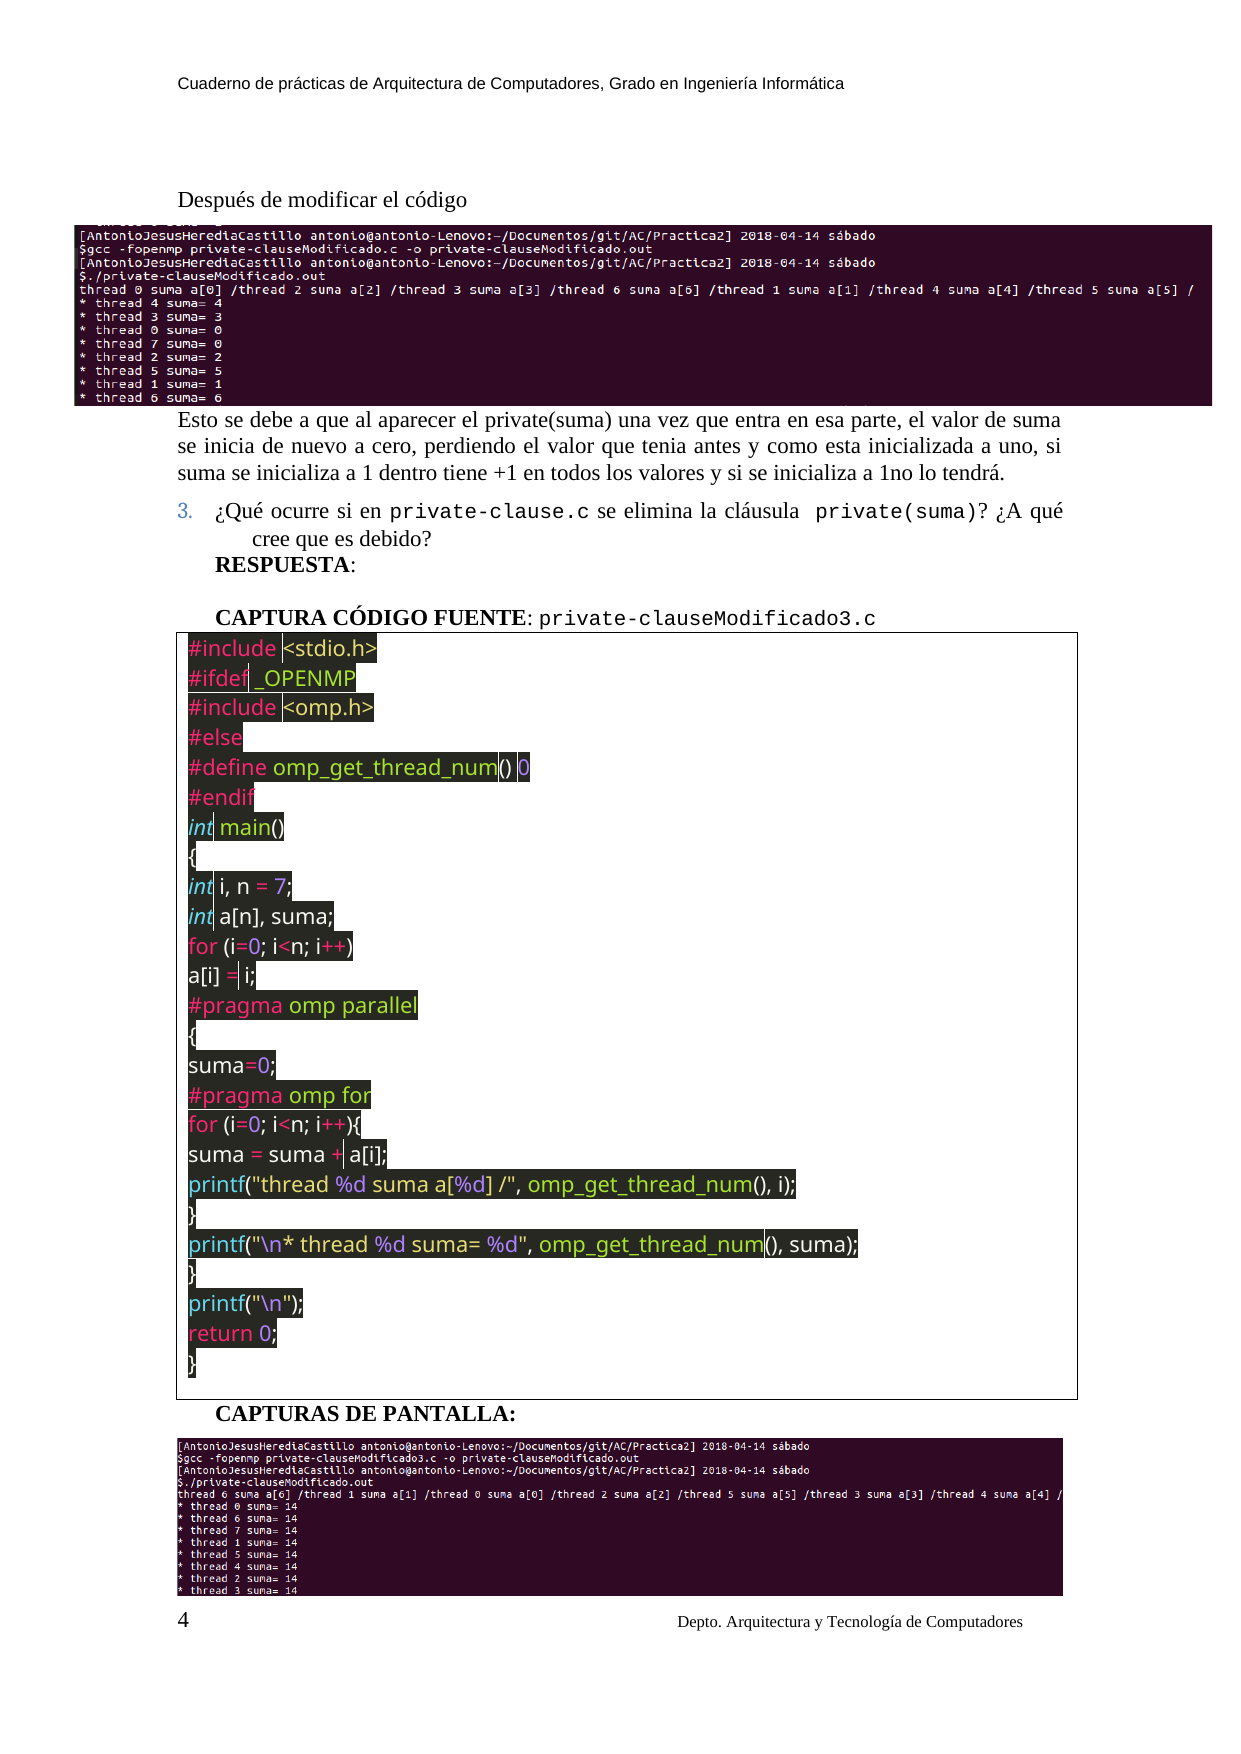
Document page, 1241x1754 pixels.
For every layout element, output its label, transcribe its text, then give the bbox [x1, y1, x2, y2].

picture [74, 225, 1213, 406]
list Esto se debe a que al aparecer el private(suma) una vez que entra en esa parte, el valor de suma se inicia de nuevo a cero, perdiendo el valor que tenia antes y como esta inicializada a uno, si suma se inicializa a 1 dentro tiene +1 en todos los valores y si se inicializa a 1no lo tendrá. [177, 406, 1063, 485]
list Después de modificar el código [177, 187, 1063, 213]
table_header #include <stdio.h> #ifdef _OPENMP #include <omp.h> #else #define omp_get_thread_num() 0 #endif int main() { int i, n = 7; int a[n], suma; for (i=0; i<n; i++) a[i] = i; #pragma omp parallel { suma=0; #pragma omp for for (i=0; i<n; i++){ suma = suma + a[i]; printf("thread %d suma a[%d] /", omp_get_thread_num(), i); } printf("\n* thread %d suma= %d", omp_get_thread_num(), suma); } printf("\n"); return 0; } [177, 633, 1077, 1399]
text RESPUESTA: [215, 551, 1063, 578]
text CAPTURA CÓDIGO FUENTE: private-clauseModificado3.c [215, 604, 1063, 632]
picture [177, 1438, 1063, 1596]
list ¿Qué ocurre si en private-clause.c se elimina la cláusula private(suma)? ¿A qué cree que es debido? [177, 497, 1063, 551]
text CAPTURAS DE PANTALLA: [215, 1400, 1063, 1426]
